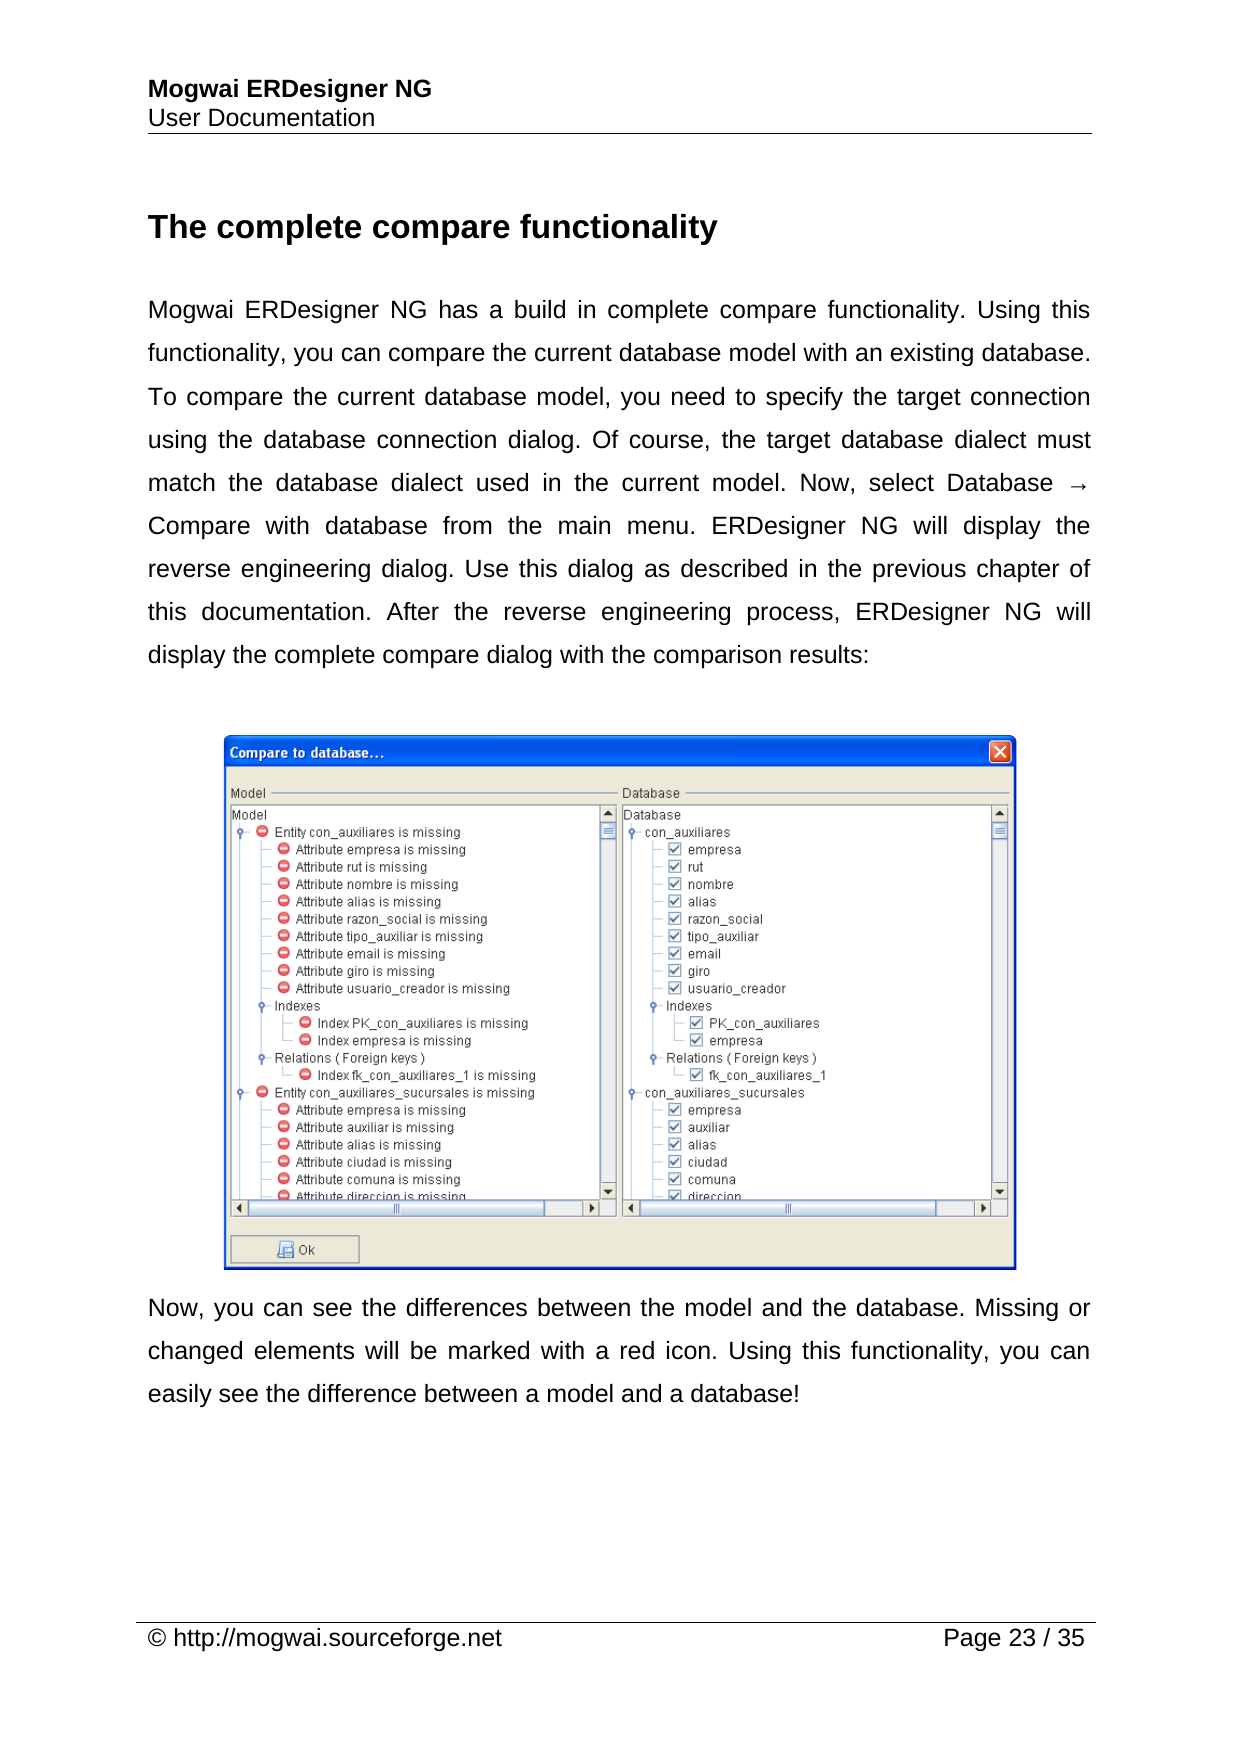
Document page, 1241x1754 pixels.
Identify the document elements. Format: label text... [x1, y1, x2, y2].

picture [223, 735, 1017, 1270]
subtitle The complete compare functionality [148, 207, 1092, 246]
text Mogwai ERDesigner NG has a build in complete compare functionality. Using this functionality, you can compare the current database model with an existing database. To compare the current database model, you need to specify the target connection using the database connection dialog. Of course, the target database dialect must match the database dialect used in the current model. Now, select Database → Compare with database from the main menu. ERDesigner NG will display the reverse engineering dialog. Use this dialog as described in the previous chapter of this documentation. After the reverse engineering process, ERDesigner NG will display the complete compare dialog with the comparison results: [148, 295, 1092, 669]
text Now, you can see the differences between the model and the database. Missing or changed elements will be marked with a red icon. Using this functionality, you can easily see the difference between a model and a database! [148, 1293, 1092, 1408]
